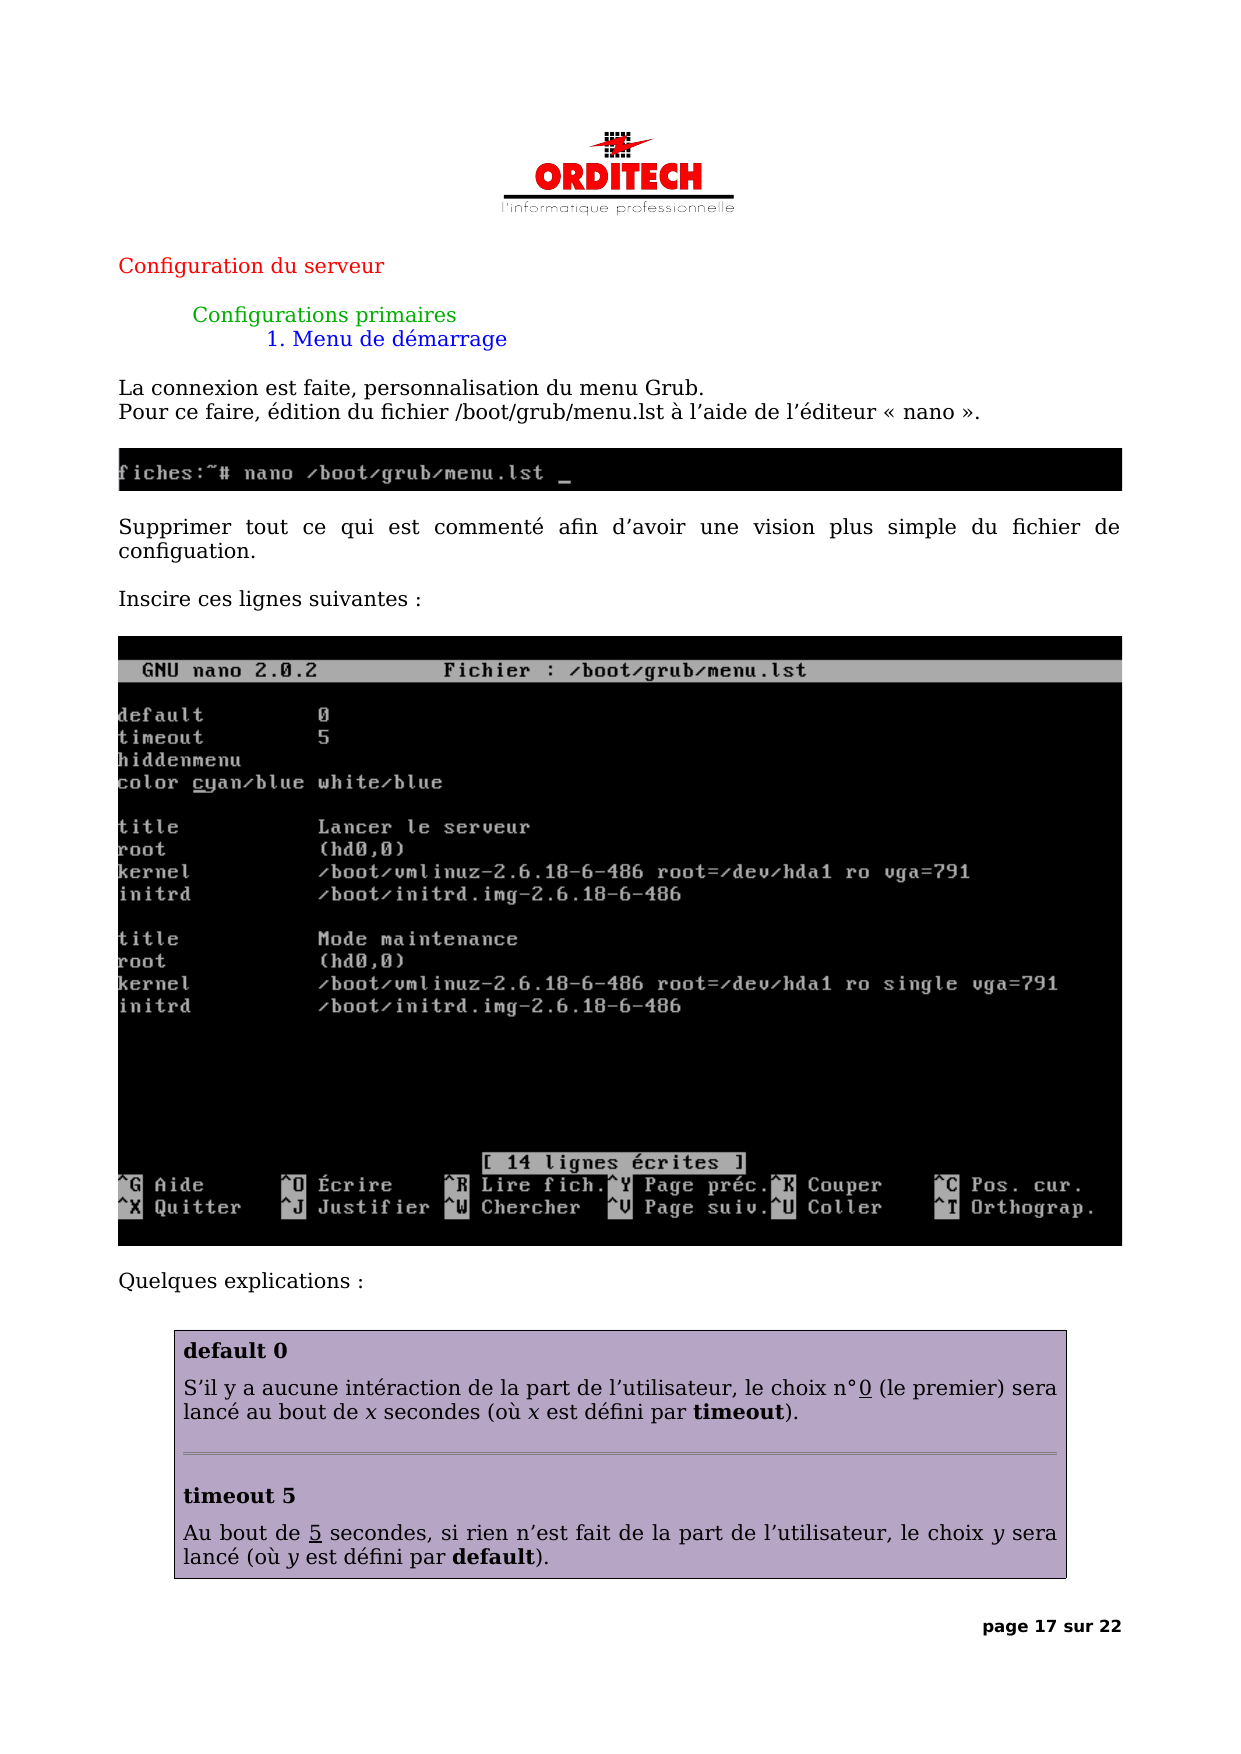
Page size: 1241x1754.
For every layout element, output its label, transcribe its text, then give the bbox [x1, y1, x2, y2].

text default 0 [183, 1339, 1057, 1363]
text S’il y a aucune intéraction de la part de l’utilisateur, le choix n°0 (le premier) sera lancé au bout de x secondes (où x est défini par timeout). [183, 1376, 1057, 1425]
text Configuration du serveur [118, 254, 1122, 279]
picture [118, 448, 1123, 491]
text Quelques explications : [118, 1269, 1122, 1294]
text Pour ce faire, édition du fichier /boot/grub/menu.lst à l’aide de l’éditeur « nano ». [118, 400, 1122, 424]
text Configurations primaires [118, 303, 1122, 327]
text Au bout de 5 secondes, si rien n’est fait de la part de l’utilisateur, le choix y sera lancé (où y est défini par default). [183, 1521, 1057, 1569]
text La connexion est faite, personnalisation du menu Grub. [118, 376, 1122, 400]
text Supprimer tout ce qui est commenté afin d’avoir une vision plus simple du fichier de configuation. [118, 515, 1122, 563]
text Inscire ces lignes suivantes : [118, 587, 1122, 612]
picture [489, 122, 751, 225]
text timeout 5 [183, 1483, 1057, 1508]
text 1. Menu de démarrage [118, 327, 1122, 352]
picture [118, 636, 1123, 1246]
